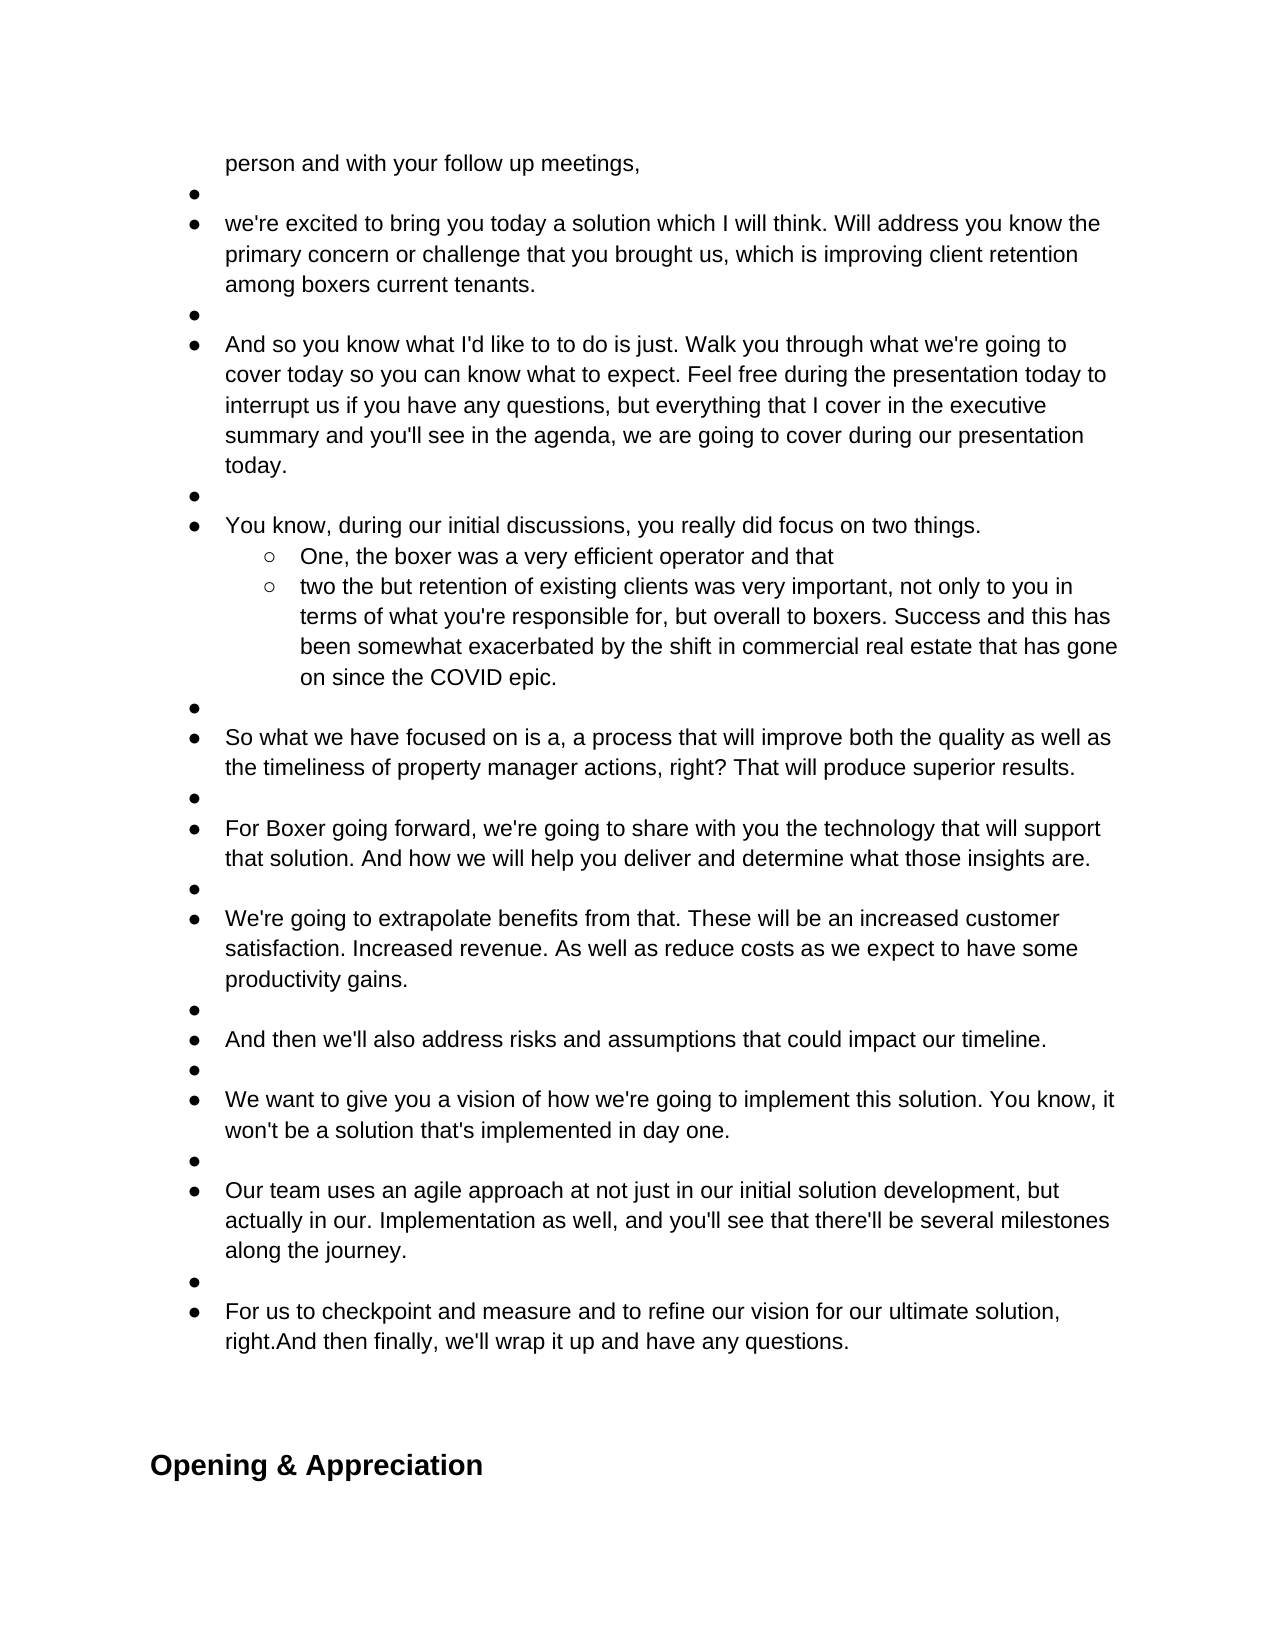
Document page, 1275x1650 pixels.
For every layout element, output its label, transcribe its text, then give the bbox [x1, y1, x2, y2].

list We're going to extrapolate benefits from that. These will be an increased customer satisfaction. Increased revenue. As well as reduce costs as we expect to have some productivity gains. [187, 905, 1125, 992]
list For Boxer going forward, we're going to share with you the technology that will support that solution. And how we will help you deliver and determine what those insights are. [187, 814, 1125, 871]
list We want to give you a vision of how we're going to implement this solution. You know, it won't be a solution that's implemented in day one. [187, 1086, 1125, 1143]
list two the but retention of existing clients was very important, not only to you in terms of what you're responsible for, but overall to boxers. Success and this has been somewhat exacerbated by the shift in commercial real estate that has gone on since the COVID epic. [262, 573, 1125, 690]
list And then we'll also address risks and assumptions that could impact our timeline. [187, 1026, 1125, 1052]
list person and with your follow up meetings, [187, 150, 1125, 176]
list Our team uses an agile approach at not just in our initial solution development, but actually in our. Implementation as well, and you'll see that there'll be several milestones along the journey. [187, 1177, 1125, 1264]
list One, the boxer was a very efficient operator and that [262, 543, 1125, 569]
list For us to checkpoint and measure and to refine our vision for our ultimate solution, right.And then finally, we'll wrap it up and have any questions. [187, 1298, 1125, 1354]
list You know, during our initial discussions, you really did focus on two things. [187, 512, 1125, 539]
list So what we have focused on is a, a process that will improve both the quality as well as the timeliness of property manager actions, right? That will produce superior results. [187, 724, 1125, 781]
list we're excited to bring you today a solution which I will think. Will address you know the primary concern or challenge that you brought us, which is improving client retention among boxers current tenants. [187, 210, 1125, 297]
list And so you know what I'd like to to do is just. Walk you through what we're going to cover today so you can know what to expect. Feel free during the presentation today to interrupt us if you have any questions, but everything that I cover in the executive summary and you'll see in the agenda, we are going to cover during our presentation today. [187, 331, 1125, 478]
subtitle Opening & Appreciation [150, 1448, 1125, 1481]
